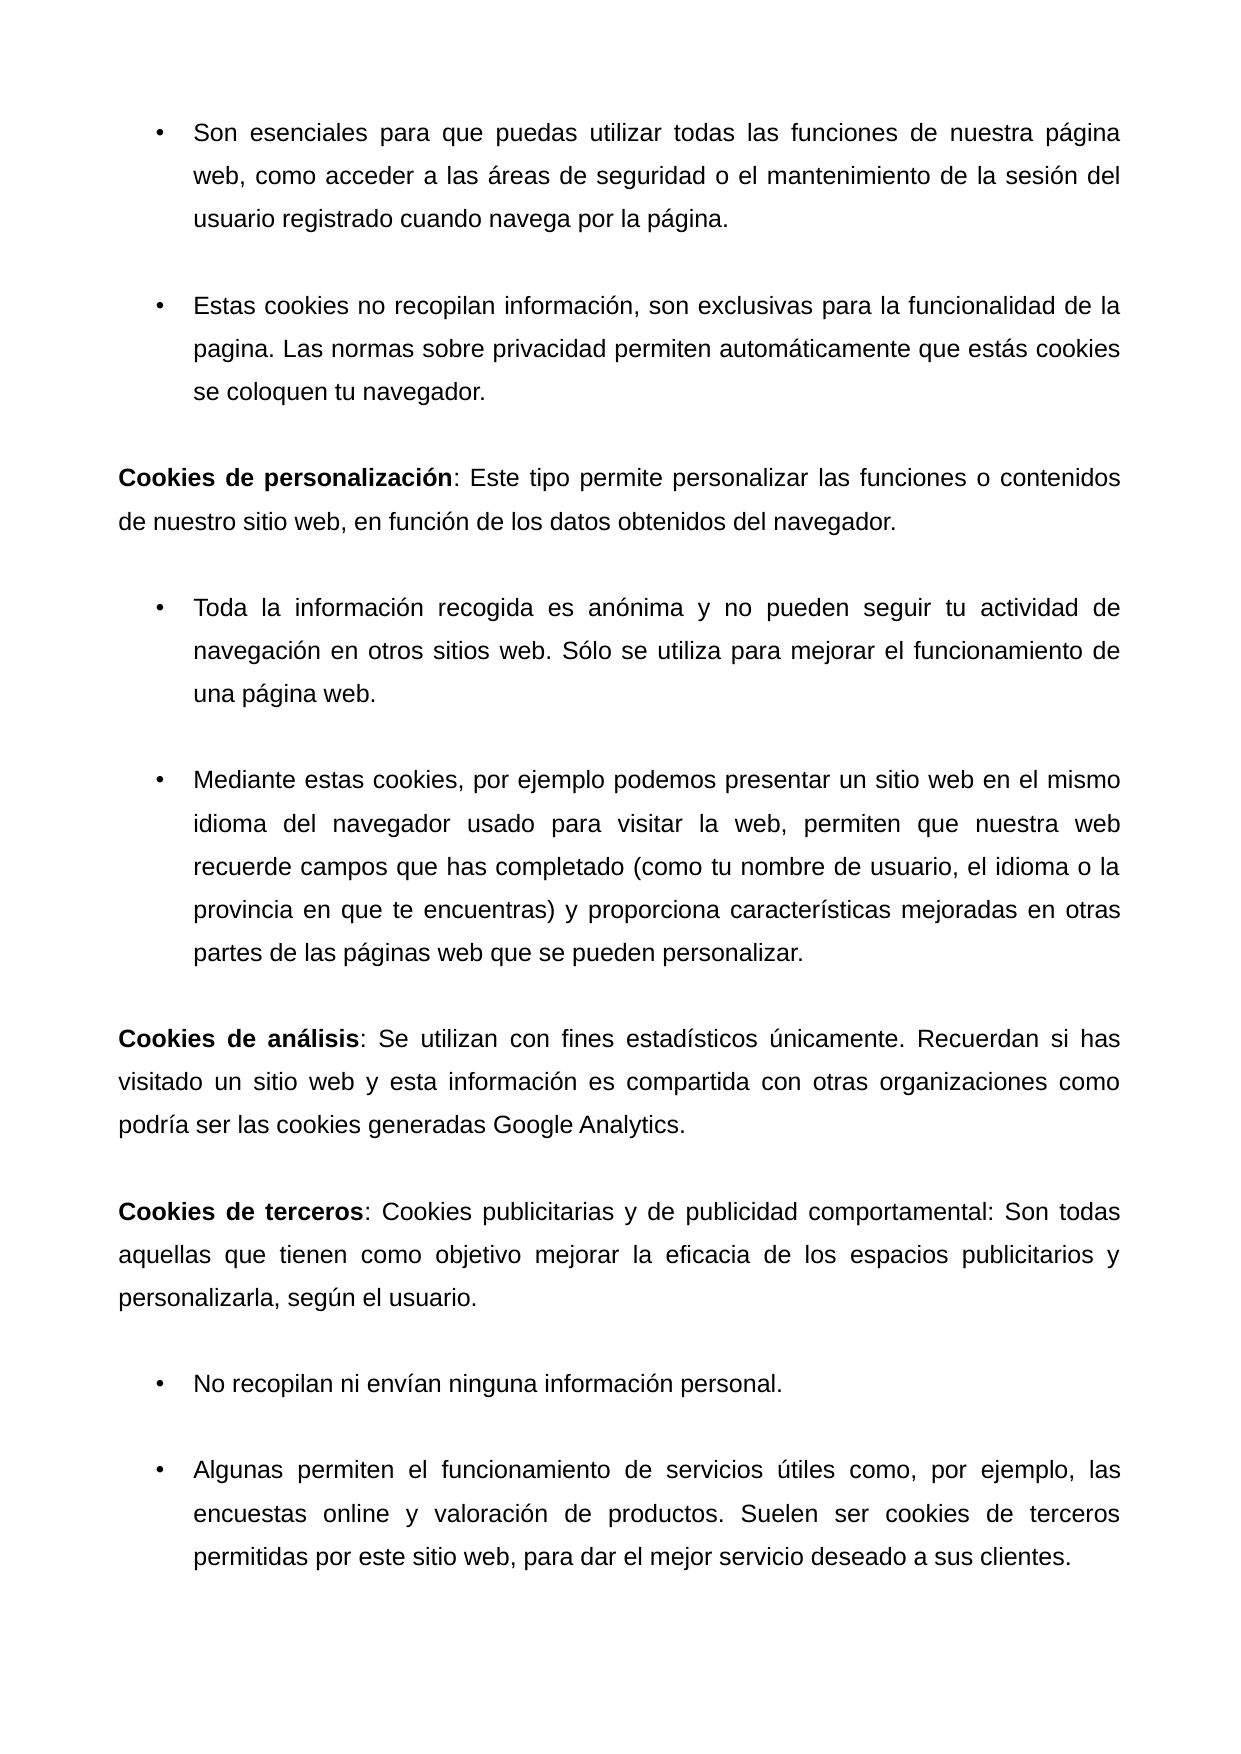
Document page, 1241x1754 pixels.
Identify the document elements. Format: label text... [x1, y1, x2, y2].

text Cookies de terceros: Cookies publicitarias y de publicidad comportamental: Son todas aquellas que tienen como objetivo mejorar la eficacia de los espacios publicitarios y personalizarla, según el usuario. [118, 1197, 1122, 1312]
list Estas cookies no recopilan información, son exclusivas para la funcionalidad de la pagina. Las normas sobre privacidad permiten automáticamente que estás cookies se coloquen tu navegador. [156, 291, 1122, 406]
list Toda la información recogida es anónima y no pueden seguir tu actividad de navegación en otros sitios web. Sólo se utiliza para mejorar el funcionamiento de una página web. [156, 593, 1122, 708]
list Mediante estas cookies, por ejemplo podemos presentar un sitio web en el mismo idioma del navegador usado para visitar la web, permiten que nuestra web recuerde campos que has completado (como tu nombre de usuario, el idioma o la provincia en que te encuentras) y proporciona características mejoradas en otras partes de las páginas web que se pueden personalizar. [156, 765, 1122, 967]
text Cookies de análisis: Se utilizan con fines estadísticos únicamente. Recuerdan si has visitado un sitio web y esta información es compartida con otras organizaciones como podría ser las cookies generadas Google Analytics. [118, 1024, 1122, 1139]
list Algunas permiten el funcionamiento de servicios útiles como, por ejemplo, las encuestas online y valoración de productos. Suelen ser cookies de terceros permitidas por este sitio web, para dar el mejor servicio deseado a sus clientes. [156, 1456, 1122, 1571]
list No recopilan ni envían ninguna información personal. [156, 1369, 1122, 1398]
list Son esenciales para que puedas utilizar todas las funciones de nuestra página web, como acceder a las áreas de seguridad o el mantenimiento de la sesión del usuario registrado cuando navega por la página. [156, 118, 1122, 233]
text Cookies de personalización: Este tipo permite personalizar las funciones o contenidos de nuestro sitio web, en función de los datos obtenidos del navegador. [118, 463, 1122, 535]
